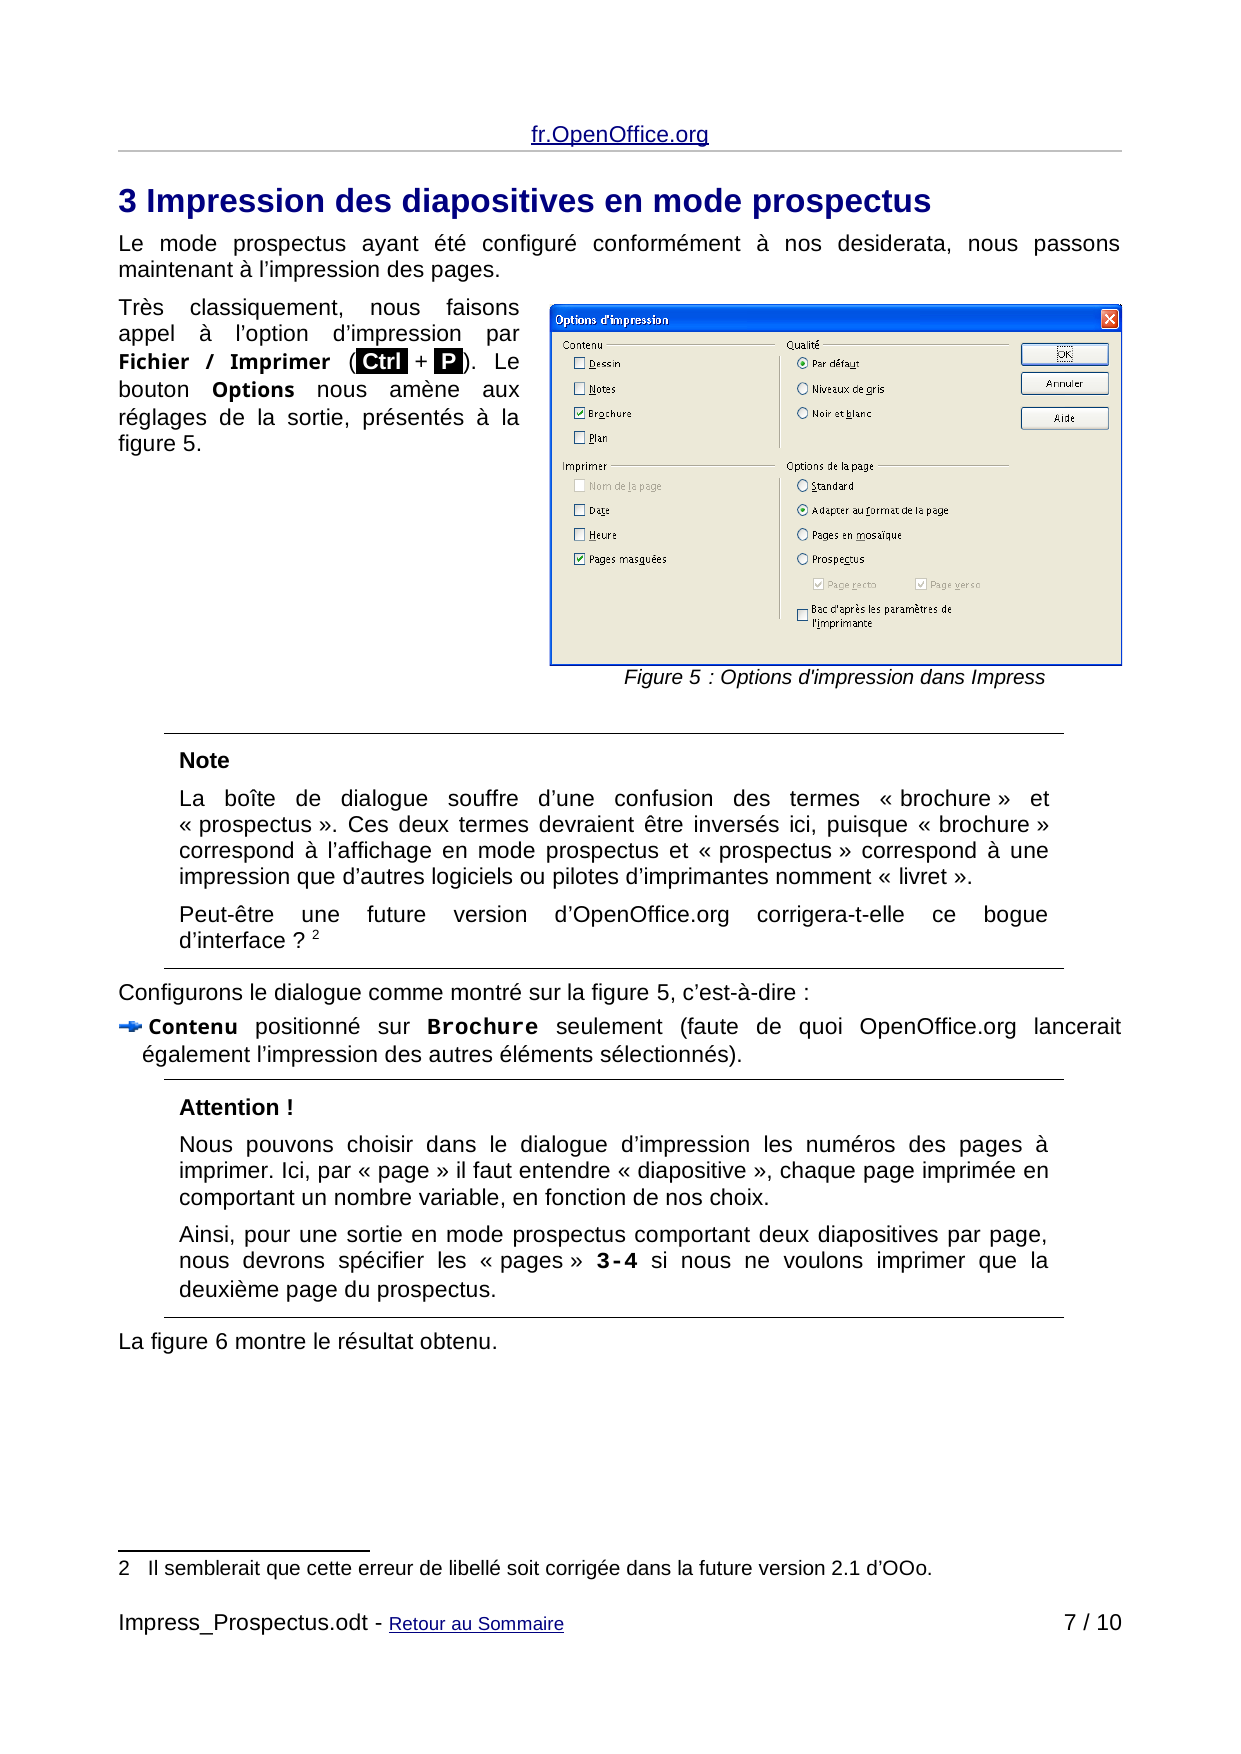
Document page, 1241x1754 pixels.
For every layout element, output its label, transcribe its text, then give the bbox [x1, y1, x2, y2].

text Ainsi, pour une sortie en mode prospectus comportant deux diapositives par page, nous devrons spécifier les « pages » 3-4 si nous ne voulons imprimer que la deuxième page du prospectus. [164, 1207, 1064, 1317]
text Très classiquement, nous faisons appel à l’option d’impression par Fichier / Imprimer ( Ctrl + P ). Le bouton Options nous amène aux réglages de la sortie, présentés à la figure 5. [118, 295, 1122, 456]
text Il semblerait que cette erreur de libellé soit corrigée dans la future version 2.1 d’OOo. [118, 1557, 1122, 1580]
text Figure 5 : Options d'impression dans Impress [549, 666, 1122, 689]
text Attention ! [164, 1080, 1064, 1117]
subtitle Impression des diapositives en mode prospectus [118, 182, 1122, 219]
text Nous pouvons choisir dans le dialogue d’impression les numéros des pages à imprimer. Ici, par « page » il faut entendre « diapositive », chaque page imprimée en comportant un nombre variable, en fonction de nos choix. [164, 1117, 1064, 1207]
text Note [164, 734, 1064, 770]
picture [549, 304, 1123, 666]
text Peut-être une future version d’OpenOffice.org corrigera-t-elle ce bogue d’interface ? [164, 886, 1064, 968]
list Contenu positionné sur Brochure seulement (faute de quoi OpenOffice.org lancerait également l’impression des autres éléments sélectionnés). [118, 1012, 1122, 1067]
text La figure 6 montre le résultat obtenu. [118, 1329, 1122, 1355]
text Configurons le dialogue comme montré sur la figure 5, c’est-à-dire : [118, 980, 1122, 1006]
text Le mode prospectus ayant été configuré conformément à nos desiderata, nous passons maintenant à l’impression des pages. [118, 231, 1122, 283]
text La boîte de dialogue souffre d’une confusion des termes « brochure » et « prospectus ». Ces deux termes devraient être inversés ici, puisque « brochure » correspond à l’affichage en mode prospectus et « prospectus » correspond à une impression que d’autres logiciels ou pilotes d’imprimantes nomment « livret ». [164, 770, 1064, 886]
picture [119, 1021, 142, 1032]
